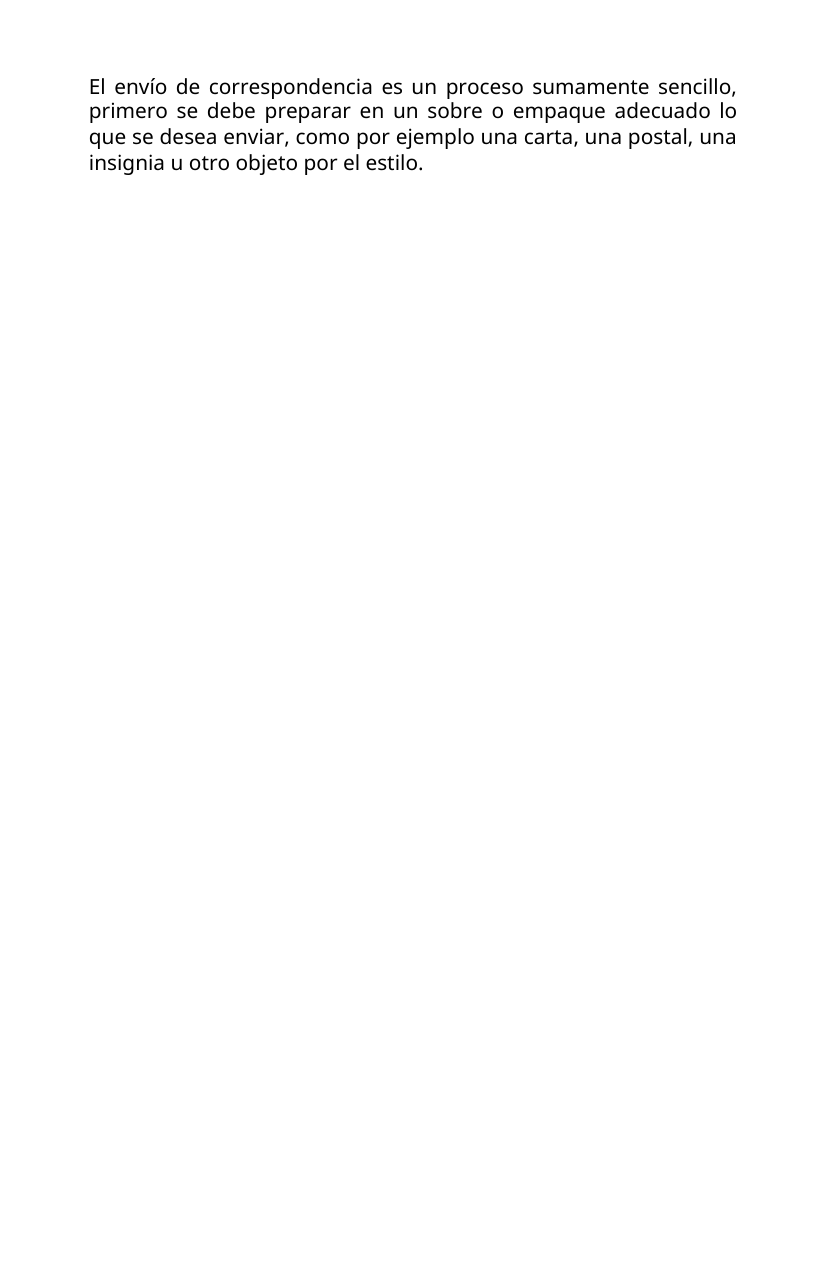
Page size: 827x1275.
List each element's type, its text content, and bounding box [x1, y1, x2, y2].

text El envío de correspondencia es un proceso sumamente sencillo, pri­mero se debe preparar en un sobre o empaque adecuado lo que se desea enviar, como por ejemplo una carta, una postal, una insignia u otro objeto por el estilo. [89, 74, 738, 176]
